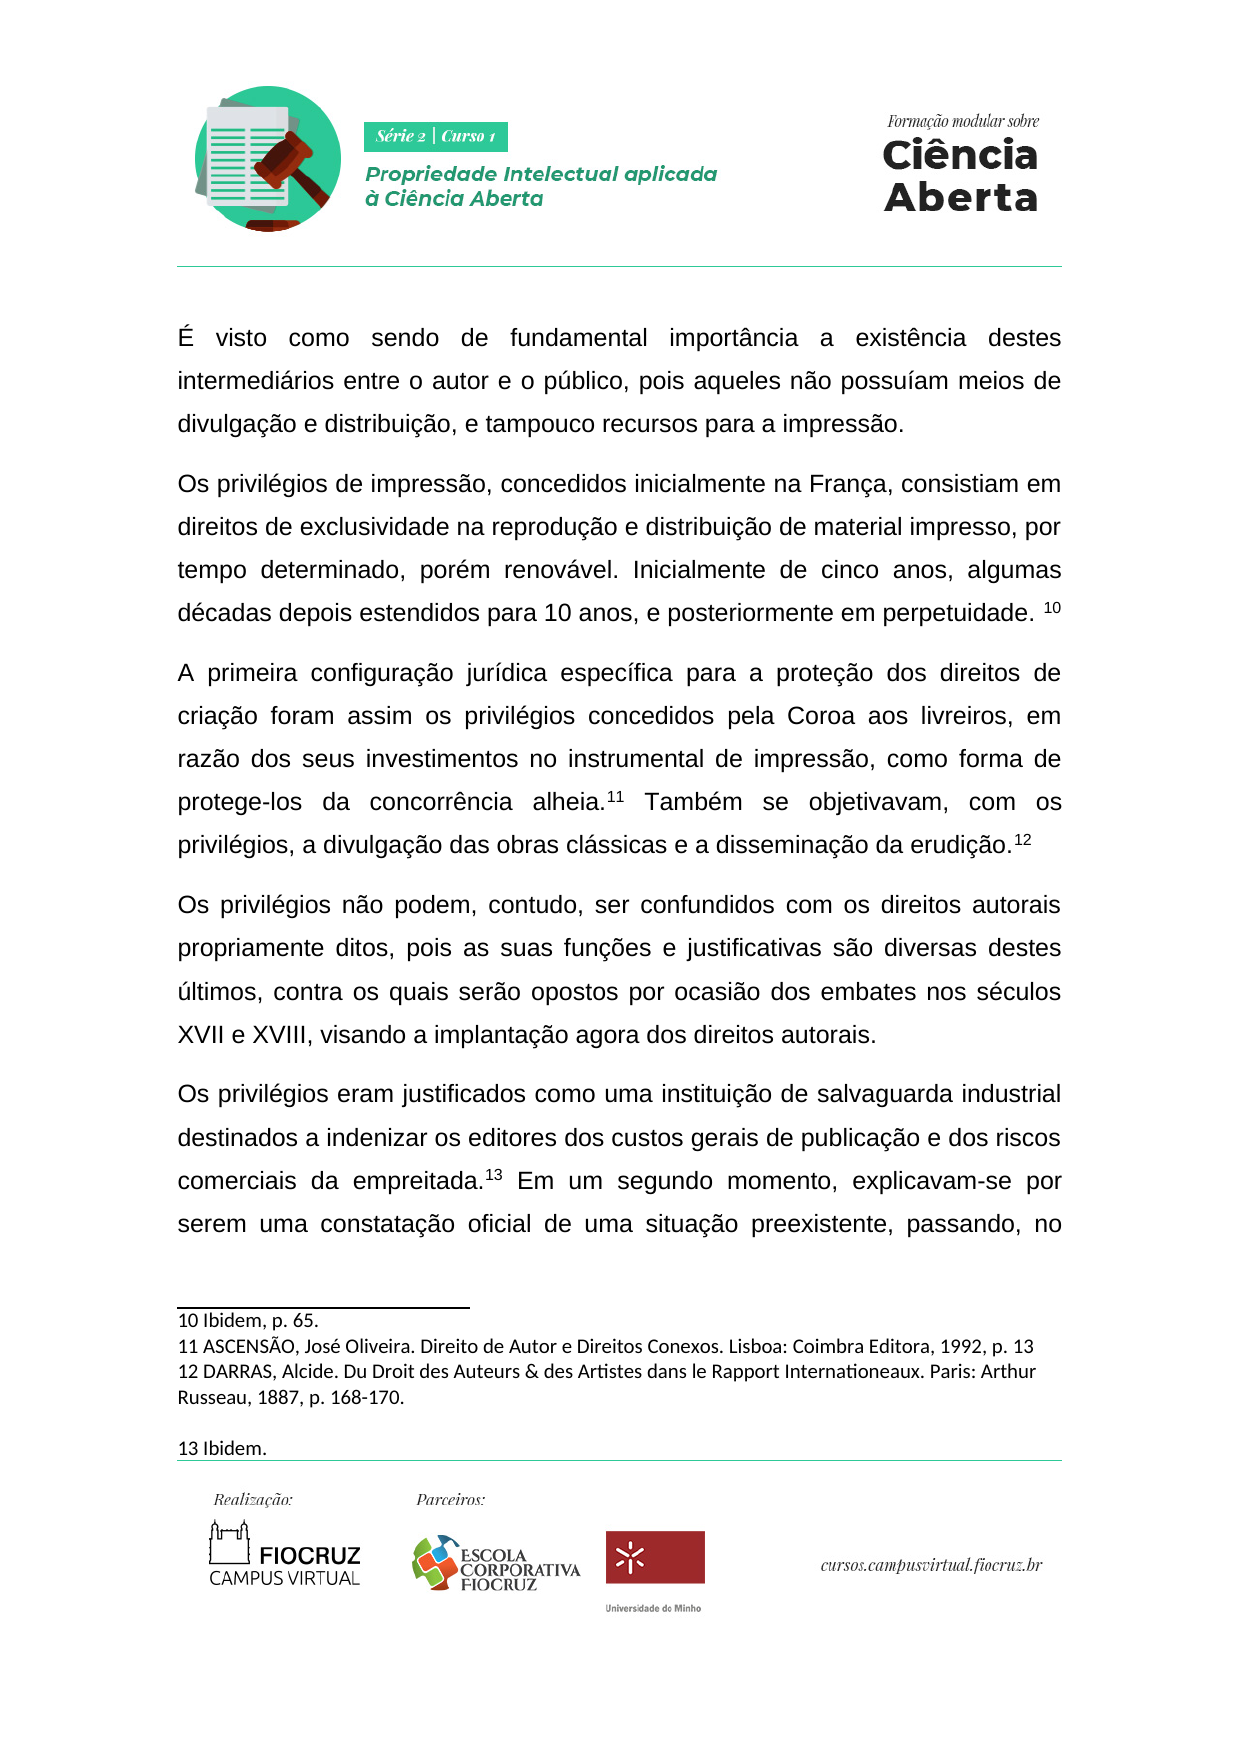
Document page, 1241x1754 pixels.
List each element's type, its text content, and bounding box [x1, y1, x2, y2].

text Os privilégios de impressão, concedidos inicialmente na França, consistiam em direitos de exclusividade na reprodução e distribuição de material impresso, por tempo determinado, porém renovável. Inicialmente de cinco anos, algumas décadas depois estendidos para 10 anos, e posteriormente em perpetuidade. [177, 469, 1063, 627]
text É visto como sendo de fundamental importância a existência destes intermediários entre o autor e o público, pois aqueles não possuíam meios de divulgação e distribuição, e tampouco recursos para a impressão. [177, 323, 1063, 438]
text DARRAS, Alcide. Du Droit des Auteurs & des Artistes dans le Rapport Internationeaux. Paris: Arthur Russeau, 1887, p. 168-170. [177, 1358, 1063, 1409]
text ASCENSÃO, José Oliveira. Direito de Autor e Direitos Conexos. Lisboa: Coimbra Editora, 1992, p. 13 [177, 1333, 1063, 1358]
text Ibidem, p. 65. [177, 1308, 1063, 1333]
text Os privilégios eram justificados como uma instituição de salvaguarda industrial destinados a indenizar os editores dos custos gerais de publicação e dos riscos comerciais da empreitada. Em um segundo momento, explicavam-se por serem uma constatação oficial de uma situação preexistente, passando, no [177, 1079, 1063, 1238]
text Ibidem. [177, 1435, 1063, 1460]
text A primeira configuração jurídica específica para a proteção dos direitos de criação foram assim os privilégios concedidos pela Coroa aos livreiros, em razão dos seus investimentos no instrumental de impressão, como forma de protege-los da concorrência alheia. Também se objetivavam, com os privilégios, a divulgação das obras clássicas e a disseminação da erudição. [177, 658, 1063, 859]
text Os privilégios não podem, contudo, ser confundidos com os direitos autorais propriamente ditos, pois as suas funções e justificativas são diversas destes últimos, contra os quais serão opostos por ocasião dos embates nos séculos XVII e XVIII, visando a implantação agora dos direitos autorais. [177, 890, 1063, 1048]
